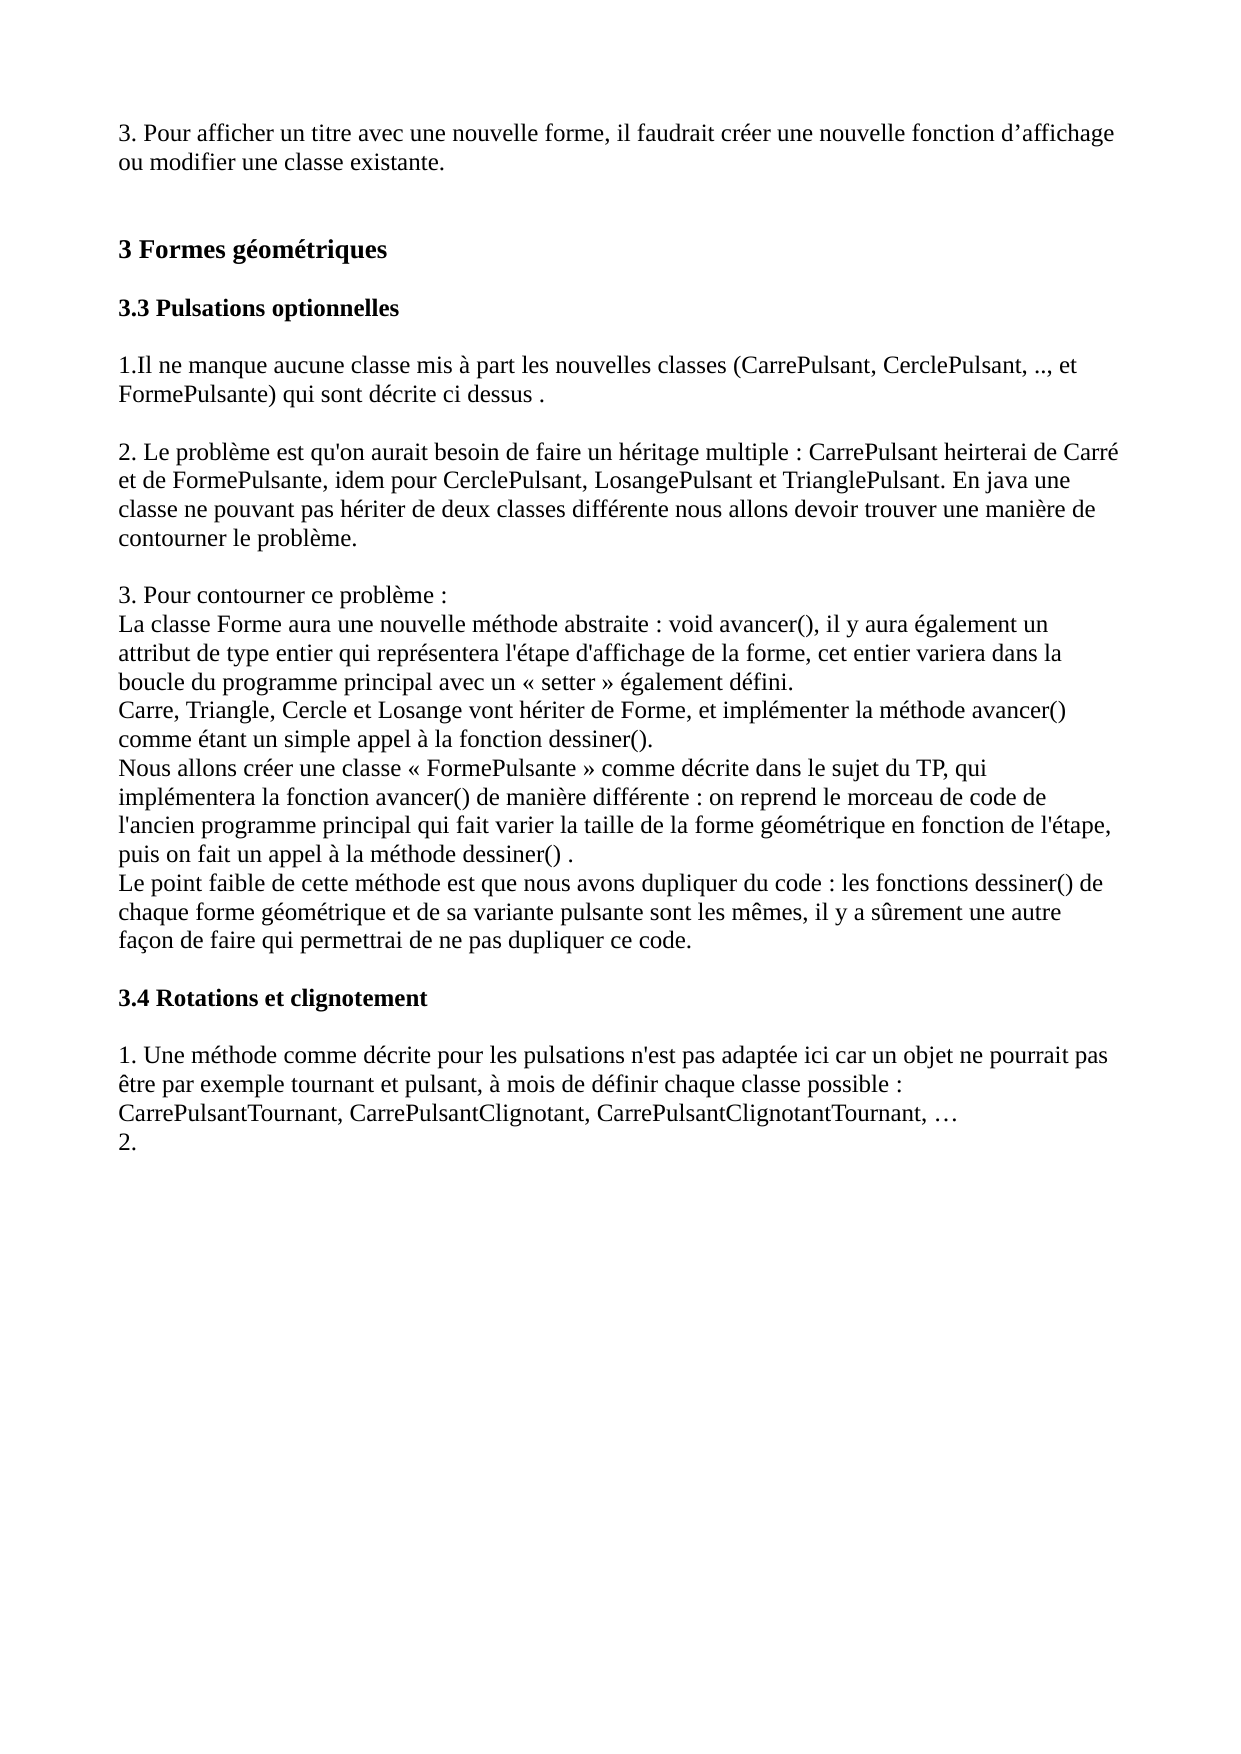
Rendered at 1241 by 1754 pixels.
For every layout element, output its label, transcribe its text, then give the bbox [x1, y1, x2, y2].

text 3.3 Pulsations optionnelles [118, 293, 1122, 322]
text 3. Pour afficher un titre avec une nouvelle forme, il faudrait créer une nouvelle fonction d’affichage ou modifier une classe existante. [118, 118, 1122, 176]
text 1. Une méthode comme décrite pour les pulsations n'est pas adaptée ici car un objet ne pourrait pas être par exemple tournant et pulsant, à mois de définir chaque classe possible : CarrePulsantTournant, CarrePulsantClignotant, CarrePulsantClignotantTournant, … [118, 1041, 1122, 1127]
text 2. [118, 1127, 1122, 1156]
text 3.4 Rotations et clignotement [118, 983, 1122, 1012]
text 3. Pour contourner ce problème : [118, 581, 1122, 609]
text La classe Forme aura une nouvelle méthode abstraite : void avancer(), il y aura également un attribut de type entier qui représentera l'étape d'affichage de la forme, cet entier variera dans la boucle du programme principal avec un « setter » également défini. [118, 609, 1122, 696]
text Carre, Triangle, Cercle et Losange vont hériter de Forme, et implémenter la méthode avancer() comme étant un simple appel à la fonction dessiner(). [118, 696, 1122, 753]
text Nous allons créer une classe « FormePulsante » comme décrite dans le sujet du TP, qui implémentera la fonction avancer() de manière différente : on reprend le morceau de code de l'ancien programme principal qui fait varier la taille de la forme géométrique en fonction de l'étape, puis on fait un appel à la méthode dessiner() . [118, 753, 1122, 868]
text Le point faible de cette méthode est que nous avons dupliquer du code : les fonctions dessiner() de chaque forme géométrique et de sa variante pulsante sont les mêmes, il y a sûrement une autre façon de faire qui permettrai de ne pas dupliquer ce code. [118, 868, 1122, 954]
text 3 Formes géométriques [118, 233, 1122, 264]
text 1.Il ne manque aucune classe mis à part les nouvelles classes (CarrePulsant, CerclePulsant, .., et FormePulsante) qui sont décrite ci dessus . [118, 351, 1122, 408]
text 2. Le problème est qu'on aurait besoin de faire un héritage multiple : CarrePulsant heirterai de Carré et de FormePulsante, idem pour CerclePulsant, LosangePulsant et TrianglePulsant. En java une classe ne pouvant pas hériter de deux classes différente nous allons devoir trouver une manière de contourner le problème. [118, 437, 1122, 552]
